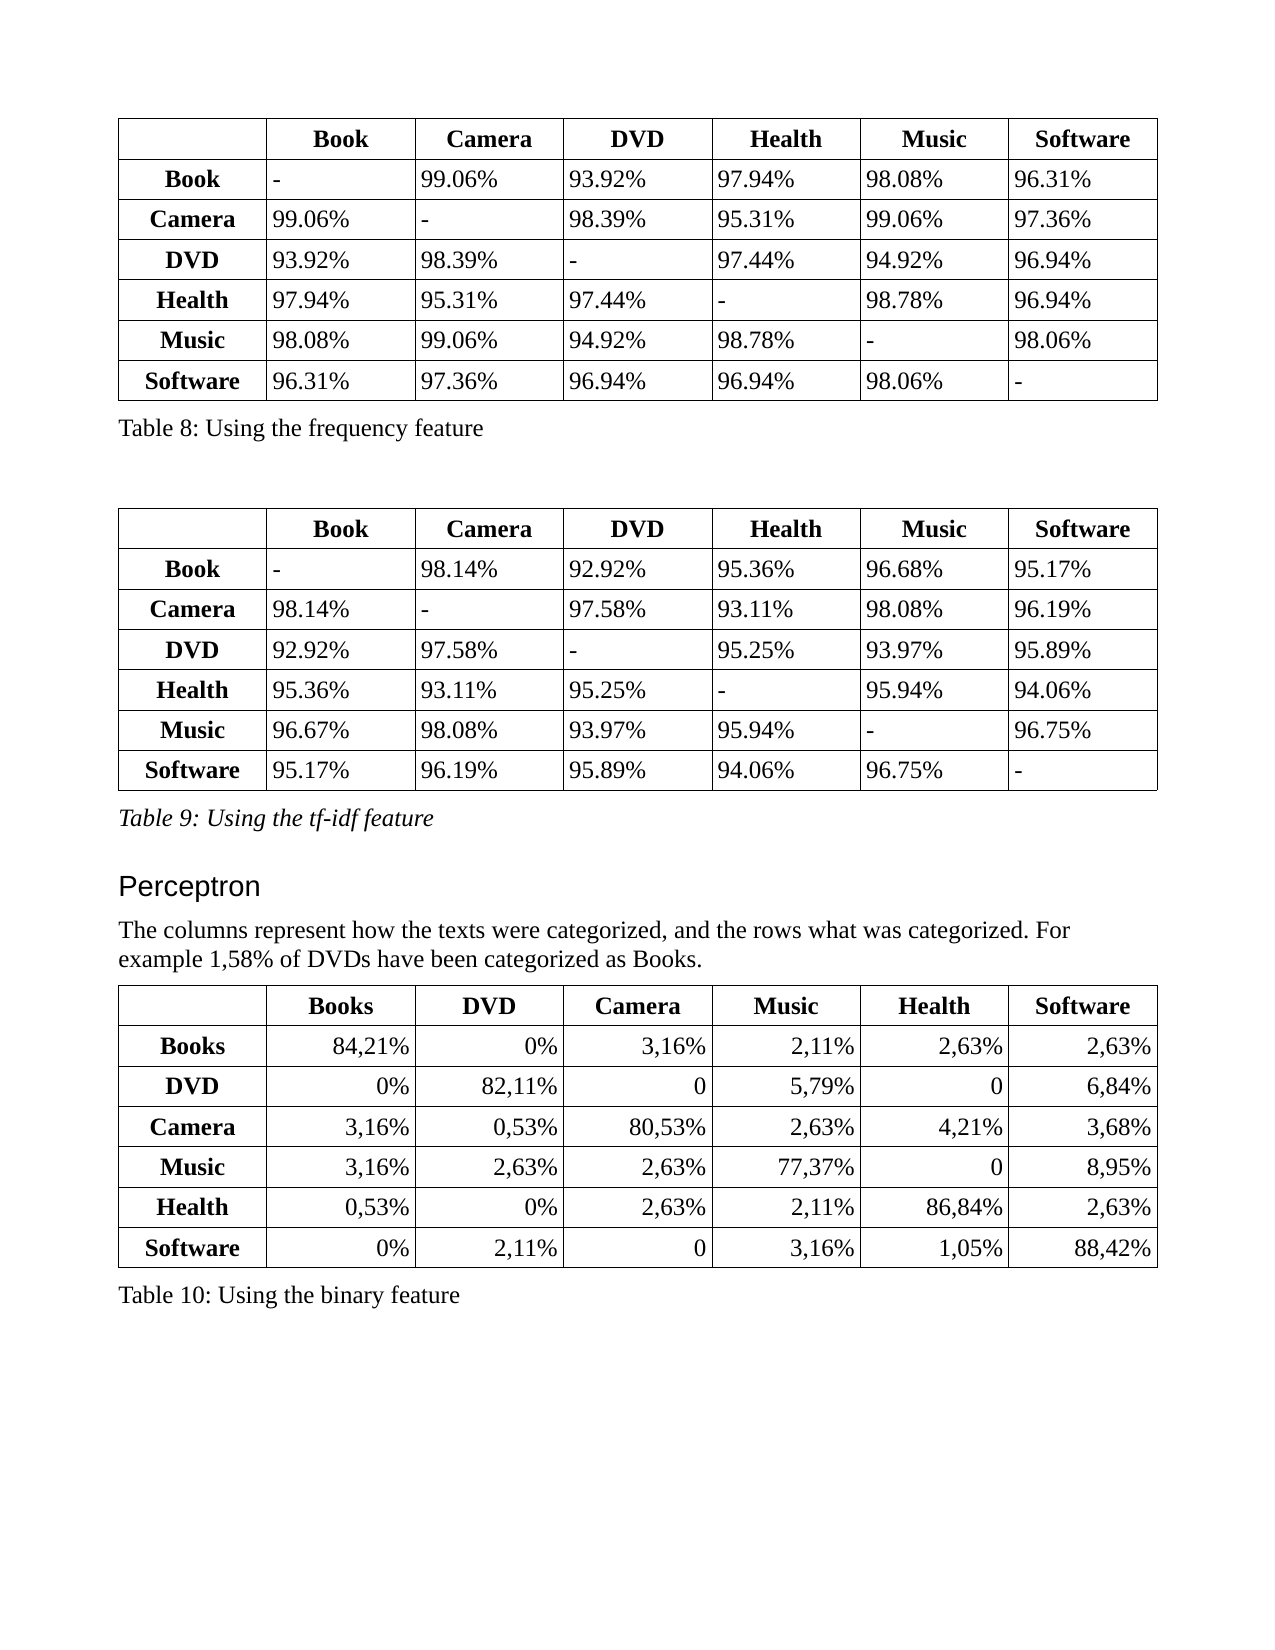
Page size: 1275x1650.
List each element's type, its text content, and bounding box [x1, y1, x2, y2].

table_cell 8,95% [1009, 1147, 1157, 1187]
table_cell 95.89% [564, 751, 712, 790]
text Table 10: Using the binary feature [118, 1280, 1157, 1308]
table_header Music [861, 509, 1008, 548]
table_cell 97.36% [416, 361, 563, 400]
table_cell DVD [119, 630, 266, 669]
table_cell 2,63% [564, 1188, 712, 1227]
text Table 9: Using the tf-idf feature [118, 803, 1157, 831]
table_cell 3,16% [564, 1026, 712, 1066]
table_header Health [861, 986, 1008, 1025]
table_cell - [1009, 361, 1157, 400]
table_cell 95.94% [713, 711, 860, 750]
table_cell 6,84% [1009, 1067, 1157, 1106]
table_cell 95.17% [267, 751, 415, 790]
table_cell - [416, 200, 563, 239]
table_header [119, 986, 266, 1025]
table_cell 96.94% [1009, 280, 1157, 320]
table_cell 96.31% [1009, 160, 1157, 199]
table_cell 96.75% [1009, 711, 1157, 750]
table_cell 97.44% [564, 280, 712, 320]
table_header Music [861, 119, 1008, 158]
table_cell 0% [267, 1067, 415, 1106]
table_cell 94.06% [713, 751, 860, 790]
table_cell Book [119, 160, 266, 199]
table_cell 2,63% [1009, 1188, 1157, 1227]
table_cell 93.97% [861, 630, 1008, 669]
table_cell Books [119, 1026, 266, 1066]
table_cell 93.11% [713, 590, 860, 629]
table_cell 98.78% [713, 321, 860, 360]
table_header Camera [416, 119, 563, 158]
table_cell Camera [119, 1107, 266, 1146]
table_cell 92.92% [267, 630, 415, 669]
table_cell 80,53% [564, 1107, 712, 1146]
table_cell - [267, 160, 415, 199]
table_cell 0% [416, 1188, 563, 1227]
table_cell DVD [119, 1067, 266, 1106]
table_cell 97.36% [1009, 200, 1157, 239]
table_header [119, 509, 266, 548]
table_cell 97.94% [267, 280, 415, 320]
table_header Books [267, 986, 415, 1025]
table_cell Health [119, 1188, 266, 1227]
table_cell 98.08% [267, 321, 415, 360]
table_cell 3,16% [713, 1228, 860, 1267]
table_cell 2,63% [861, 1026, 1008, 1066]
table_cell - [1009, 751, 1157, 790]
table_cell - [416, 590, 563, 629]
table_cell 99.06% [267, 200, 415, 239]
table_cell 98.08% [861, 160, 1008, 199]
table_cell 2,63% [416, 1147, 563, 1187]
table_cell - [861, 321, 1008, 360]
table_header Book [267, 509, 415, 548]
table_header Camera [416, 509, 563, 548]
table_cell 98.08% [416, 711, 563, 750]
table_cell 0% [416, 1026, 563, 1066]
table_cell 96.67% [267, 711, 415, 750]
text The columns represent how the texts were categorized, and the rows what was categorized. For example 1,58% of DVDs have been categorized as Books. [118, 915, 1157, 972]
table_cell 96.94% [713, 361, 860, 400]
table_cell 99.06% [861, 200, 1008, 239]
table_cell 97.58% [416, 630, 563, 669]
table_cell 99.06% [416, 321, 563, 360]
table_cell 86,84% [861, 1188, 1008, 1227]
table_cell 3,68% [1009, 1107, 1157, 1146]
table_cell 0 [564, 1228, 712, 1267]
table_cell - [713, 670, 860, 709]
table_cell 95.31% [416, 280, 563, 320]
table_cell 95.89% [1009, 630, 1157, 669]
table_cell 98.06% [861, 361, 1008, 400]
table_header [119, 119, 266, 158]
text Table 8: Using the frequency feature [118, 413, 1157, 442]
table_cell 0,53% [416, 1107, 563, 1146]
table_cell 98.39% [416, 240, 563, 279]
table_cell Software [119, 361, 266, 400]
table_cell - [861, 711, 1008, 750]
table_cell 98.06% [1009, 321, 1157, 360]
table_cell Health [119, 670, 266, 709]
table_cell 96.19% [416, 751, 563, 790]
table_cell Music [119, 321, 266, 360]
table_cell 5,79% [713, 1067, 860, 1106]
table_cell 2,11% [713, 1026, 860, 1066]
table_cell 94.92% [861, 240, 1008, 279]
table_cell 98.78% [861, 280, 1008, 320]
table_cell Health [119, 280, 266, 320]
table_cell 98.14% [267, 590, 415, 629]
table_cell 88,42% [1009, 1228, 1157, 1267]
table_header DVD [564, 509, 712, 548]
table_cell 77,37% [713, 1147, 860, 1187]
table_cell 97.58% [564, 590, 712, 629]
table_header Software [1009, 119, 1157, 158]
table_cell 2,11% [416, 1228, 563, 1267]
table_cell 2,63% [564, 1147, 712, 1187]
table_cell 96.19% [1009, 590, 1157, 629]
table_cell 95.25% [564, 670, 712, 709]
table_header DVD [416, 986, 563, 1025]
table_cell 94.92% [564, 321, 712, 360]
table_cell - [564, 240, 712, 279]
table_cell 2,63% [713, 1107, 860, 1146]
table_cell 93.92% [267, 240, 415, 279]
table_cell 2,11% [713, 1188, 860, 1227]
table_cell 92.92% [564, 549, 712, 588]
table_cell 94.06% [1009, 670, 1157, 709]
table_header Software [1009, 509, 1157, 548]
table_cell 96.94% [564, 361, 712, 400]
table_cell 3,16% [267, 1147, 415, 1187]
table_cell 95.36% [267, 670, 415, 709]
table_cell 98.08% [861, 590, 1008, 629]
table_cell DVD [119, 240, 266, 279]
table_cell 95.94% [861, 670, 1008, 709]
table_cell 93.92% [564, 160, 712, 199]
table_cell 0% [267, 1228, 415, 1267]
table_cell 0 [564, 1067, 712, 1106]
table_cell 0 [861, 1067, 1008, 1106]
table_cell 93.97% [564, 711, 712, 750]
table_cell Music [119, 711, 266, 750]
table_header Book [267, 119, 415, 158]
table_cell 84,21% [267, 1026, 415, 1066]
table_cell 98.39% [564, 200, 712, 239]
table_cell 4,21% [861, 1107, 1008, 1146]
table_cell 96.94% [1009, 240, 1157, 279]
table_cell Software [119, 751, 266, 790]
table_cell - [267, 549, 415, 588]
table_cell 97.44% [713, 240, 860, 279]
table_cell 3,16% [267, 1107, 415, 1146]
table_cell 0 [861, 1147, 1008, 1187]
table_cell Camera [119, 200, 266, 239]
table_cell Book [119, 549, 266, 588]
table_cell 95.25% [713, 630, 860, 669]
table_cell 82,11% [416, 1067, 563, 1106]
table_cell 96.68% [861, 549, 1008, 588]
table_cell 95.36% [713, 549, 860, 588]
table_cell 96.75% [861, 751, 1008, 790]
table_header DVD [564, 119, 712, 158]
table_cell 0,53% [267, 1188, 415, 1227]
table_cell 93.11% [416, 670, 563, 709]
table_cell 96.31% [267, 361, 415, 400]
table_cell 1,05% [861, 1228, 1008, 1267]
table_cell - [713, 280, 860, 320]
title Perceptron [118, 869, 1157, 902]
table_header Music [713, 986, 860, 1025]
table_cell Software [119, 1228, 266, 1267]
table_cell - [564, 630, 712, 669]
table_cell 95.17% [1009, 549, 1157, 588]
table_header Health [713, 509, 860, 548]
table_cell 95.31% [713, 200, 860, 239]
table_cell Music [119, 1147, 266, 1187]
table_cell Camera [119, 590, 266, 629]
table_cell 97.94% [713, 160, 860, 199]
table_cell 99.06% [416, 160, 563, 199]
table_header Software [1009, 986, 1157, 1025]
table_cell 98.14% [416, 549, 563, 588]
table_header Health [713, 119, 860, 158]
table_cell 2,63% [1009, 1026, 1157, 1066]
table_header Camera [564, 986, 712, 1025]
